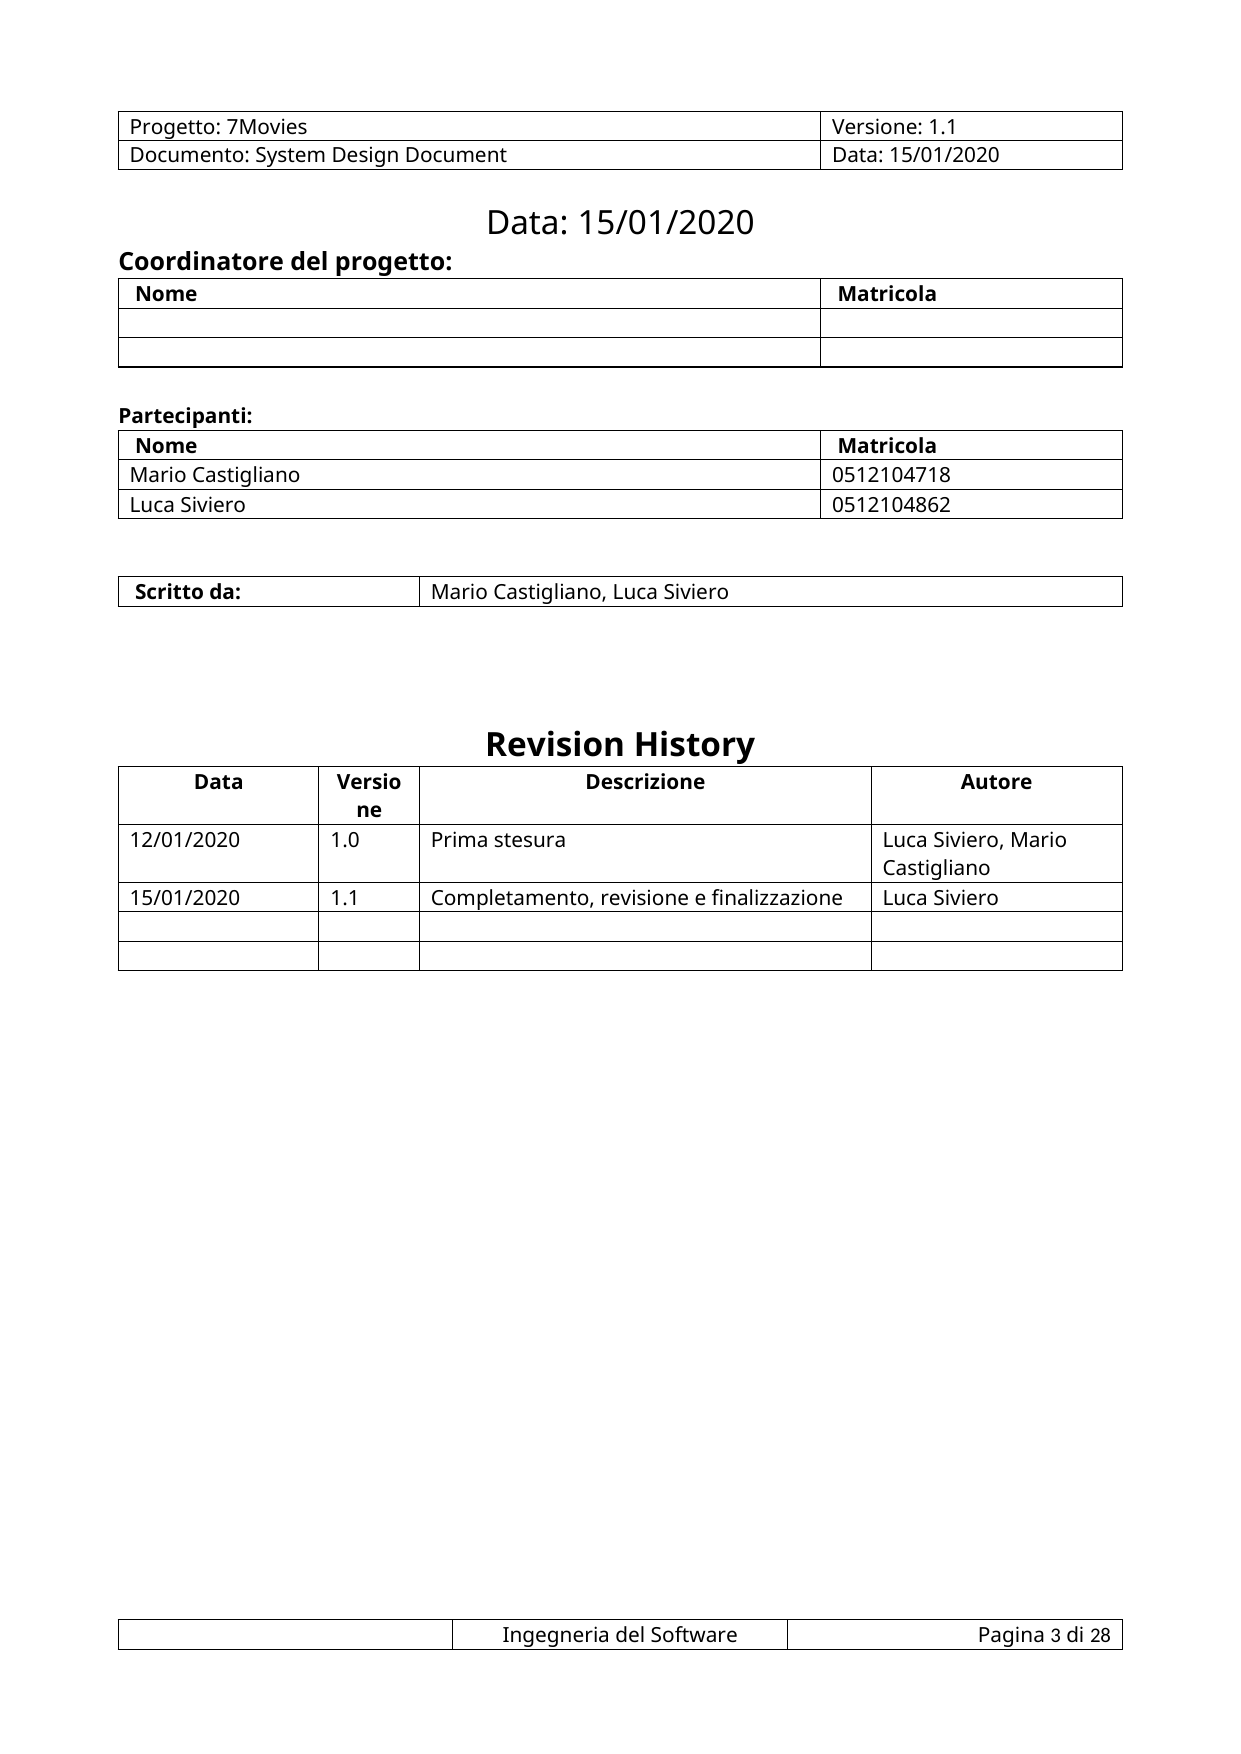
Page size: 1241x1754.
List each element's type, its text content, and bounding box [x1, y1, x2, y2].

table_cell [821, 338, 1122, 366]
text Data: 15/01/2020 [118, 198, 1122, 244]
table_cell 1.0 [319, 825, 419, 882]
table_cell [119, 309, 820, 337]
table_cell Completamento, revisione e finalizzazione [420, 883, 871, 911]
table_cell 1.1 [319, 883, 419, 911]
table_header Nome [119, 279, 820, 307]
table_cell [119, 942, 318, 970]
table_header Nome [119, 431, 820, 459]
table_header Matricola [821, 279, 1122, 307]
table_cell [872, 942, 1122, 970]
table_cell Luca Siviero, Mario Castigliano [872, 825, 1122, 882]
table_cell Prima stesura [420, 825, 871, 882]
table_header Data [119, 767, 318, 824]
table_header Scritto da: [119, 577, 419, 606]
table_cell 0512104718 [821, 460, 1122, 489]
table_cell [420, 912, 871, 941]
table_cell [119, 338, 820, 366]
table_cell 12/01/2020 [119, 825, 318, 882]
table_cell 0512104862 [821, 490, 1122, 518]
table_cell Luca Siviero [872, 883, 1122, 911]
table_cell [319, 942, 419, 970]
text Revision History [118, 721, 1122, 766]
table_header Versione [319, 767, 419, 824]
table_header Autore [872, 767, 1122, 824]
table_header Descrizione [420, 767, 871, 824]
table_cell [872, 912, 1122, 941]
table_cell [420, 942, 871, 970]
table_cell [319, 912, 419, 941]
table_header Mario Castigliano, Luca Siviero [420, 577, 1122, 606]
table_cell 15/01/2020 [119, 883, 318, 911]
text Coordinatore del progetto: [118, 244, 1122, 278]
table_header Matricola [821, 431, 1122, 459]
table_cell [821, 309, 1122, 337]
table_cell [119, 912, 318, 941]
table_cell Mario Castigliano [119, 460, 820, 489]
table_cell Luca Siviero [119, 490, 820, 518]
text Partecipanti: [118, 401, 1122, 430]
